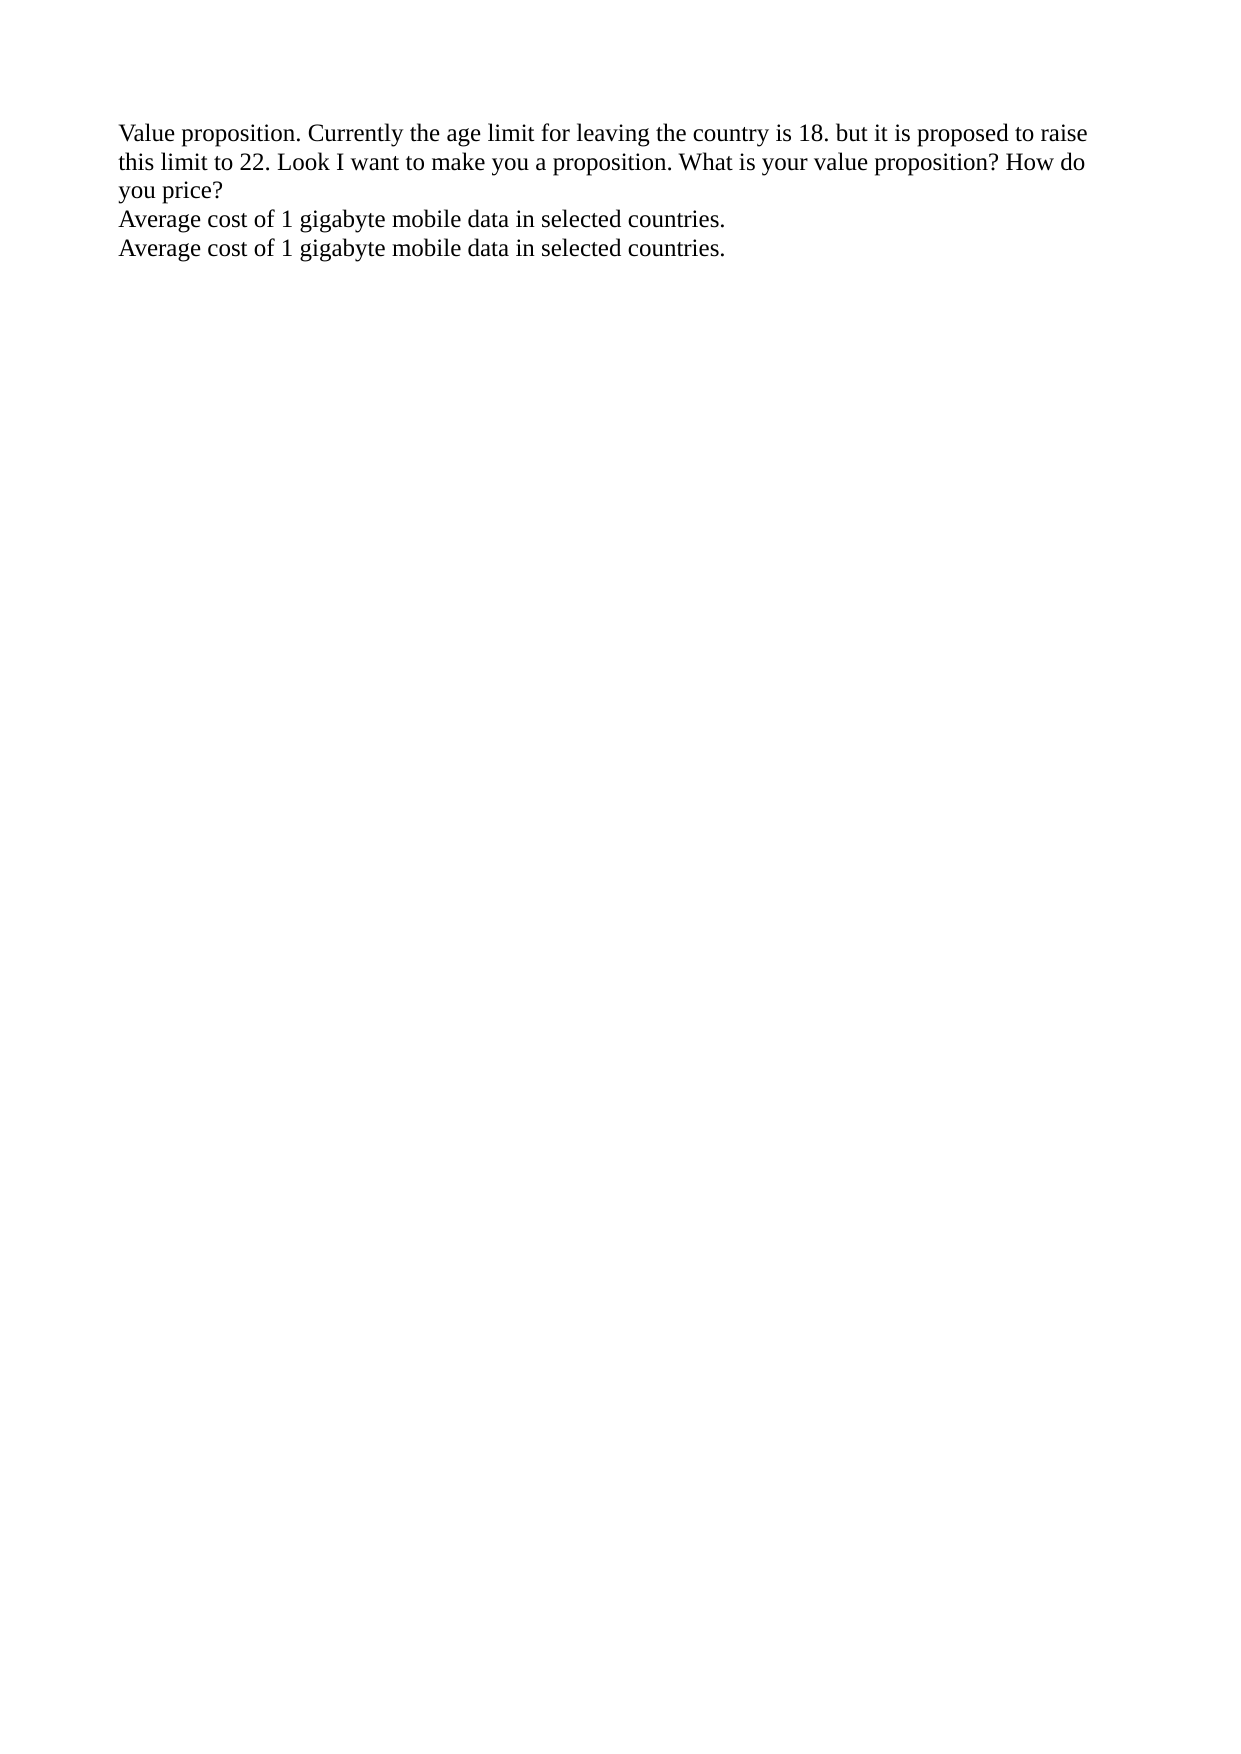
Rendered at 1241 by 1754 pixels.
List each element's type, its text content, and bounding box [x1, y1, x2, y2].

text Average cost of 1 gigabyte mobile data in selected countries. [118, 233, 1122, 262]
text Average cost of 1 gigabyte mobile data in selected countries. [118, 204, 1122, 233]
text Value proposition. Currently the age limit for leaving the country is 18. but it is proposed to raise this limit to 22. Look I want to make you a proposition. What is your value proposition? How do you price? [118, 118, 1122, 204]
